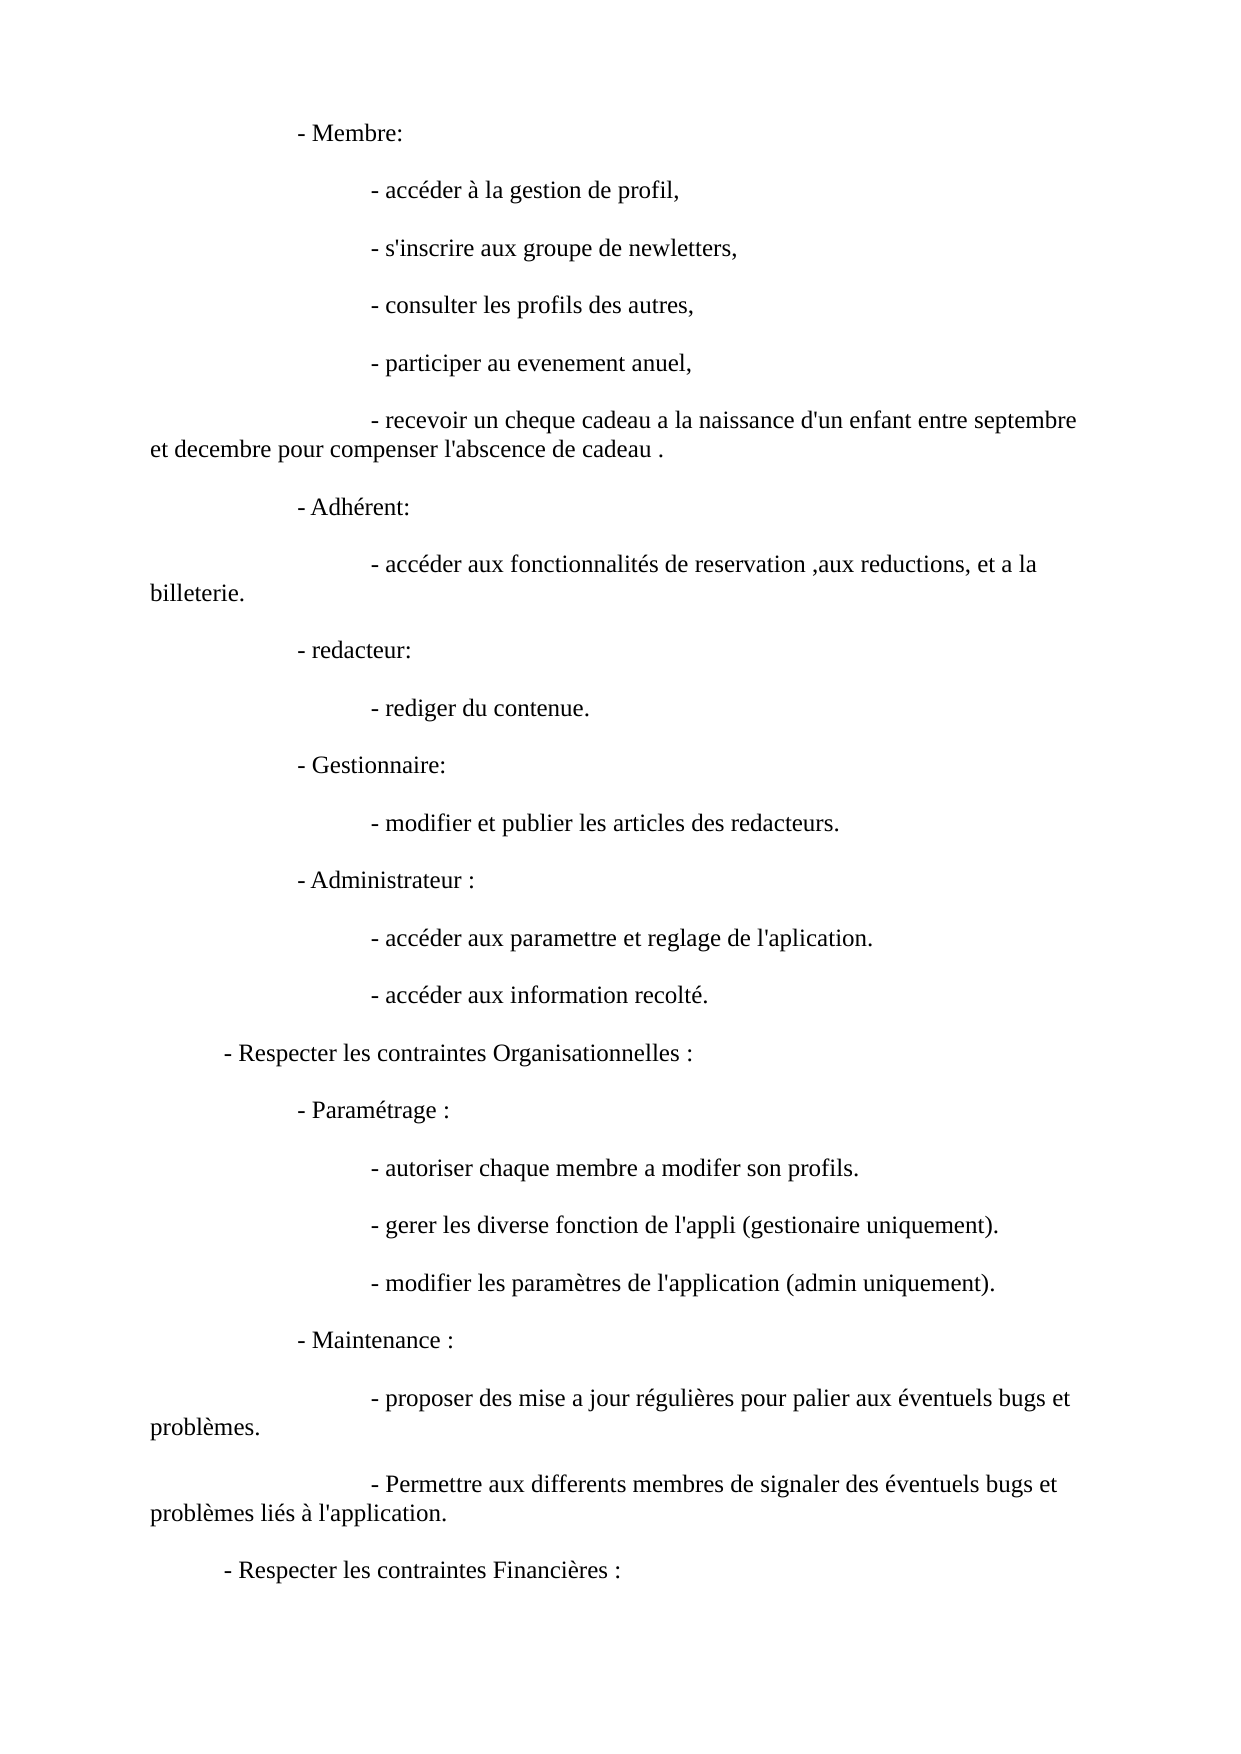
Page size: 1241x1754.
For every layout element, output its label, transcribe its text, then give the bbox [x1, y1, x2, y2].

text - gerer les diverse fonction de l'appli (gestionaire uniquement). [150, 1211, 1095, 1239]
text - modifier et publier les articles des redacteurs. [150, 808, 1095, 837]
text - autoriser chaque membre a modifer son profils. [150, 1153, 1095, 1182]
text - proposer des mise a jour régulières pour palier aux éventuels bugs et problèmes. [150, 1383, 1095, 1441]
text - accéder aux information recolté. [150, 981, 1095, 1009]
text - Permettre aux differents membres de signaler des éventuels bugs et problèmes liés à l'application. [150, 1469, 1095, 1527]
text - Adhérent: [150, 492, 1095, 521]
text - Administrateur : [150, 866, 1095, 894]
text - rediger du contenue. [150, 693, 1095, 722]
text - consulter les profils des autres, [150, 291, 1095, 319]
text - accéder à la gestion de profil, [150, 176, 1095, 204]
text - recevoir un cheque cadeau a la naissance d'un enfant entre septembre et decembre pour compenser l'abscence de cadeau . [150, 406, 1095, 463]
text - s'inscrire aux groupe de newletters, [150, 233, 1095, 262]
text - Gestionnaire: [150, 751, 1095, 779]
text - Paramétrage : [150, 1096, 1095, 1124]
text - Maintenance : [150, 1326, 1095, 1354]
text - accéder aux fonctionnalités de reservation ,aux reductions, et a la billeterie. [150, 549, 1095, 607]
text - Respecter les contraintes Organisationnelles : [150, 1038, 1095, 1067]
text - Respecter les contraintes Financières : [150, 1556, 1095, 1584]
text - modifier les paramètres de l'application (admin uniquement). [150, 1268, 1095, 1297]
text - participer au evenement anuel, [150, 348, 1095, 377]
text - accéder aux paramettre et reglage de l'aplication. [150, 923, 1095, 952]
text - Membre: [150, 118, 1095, 147]
text - redacteur: [150, 636, 1095, 664]
